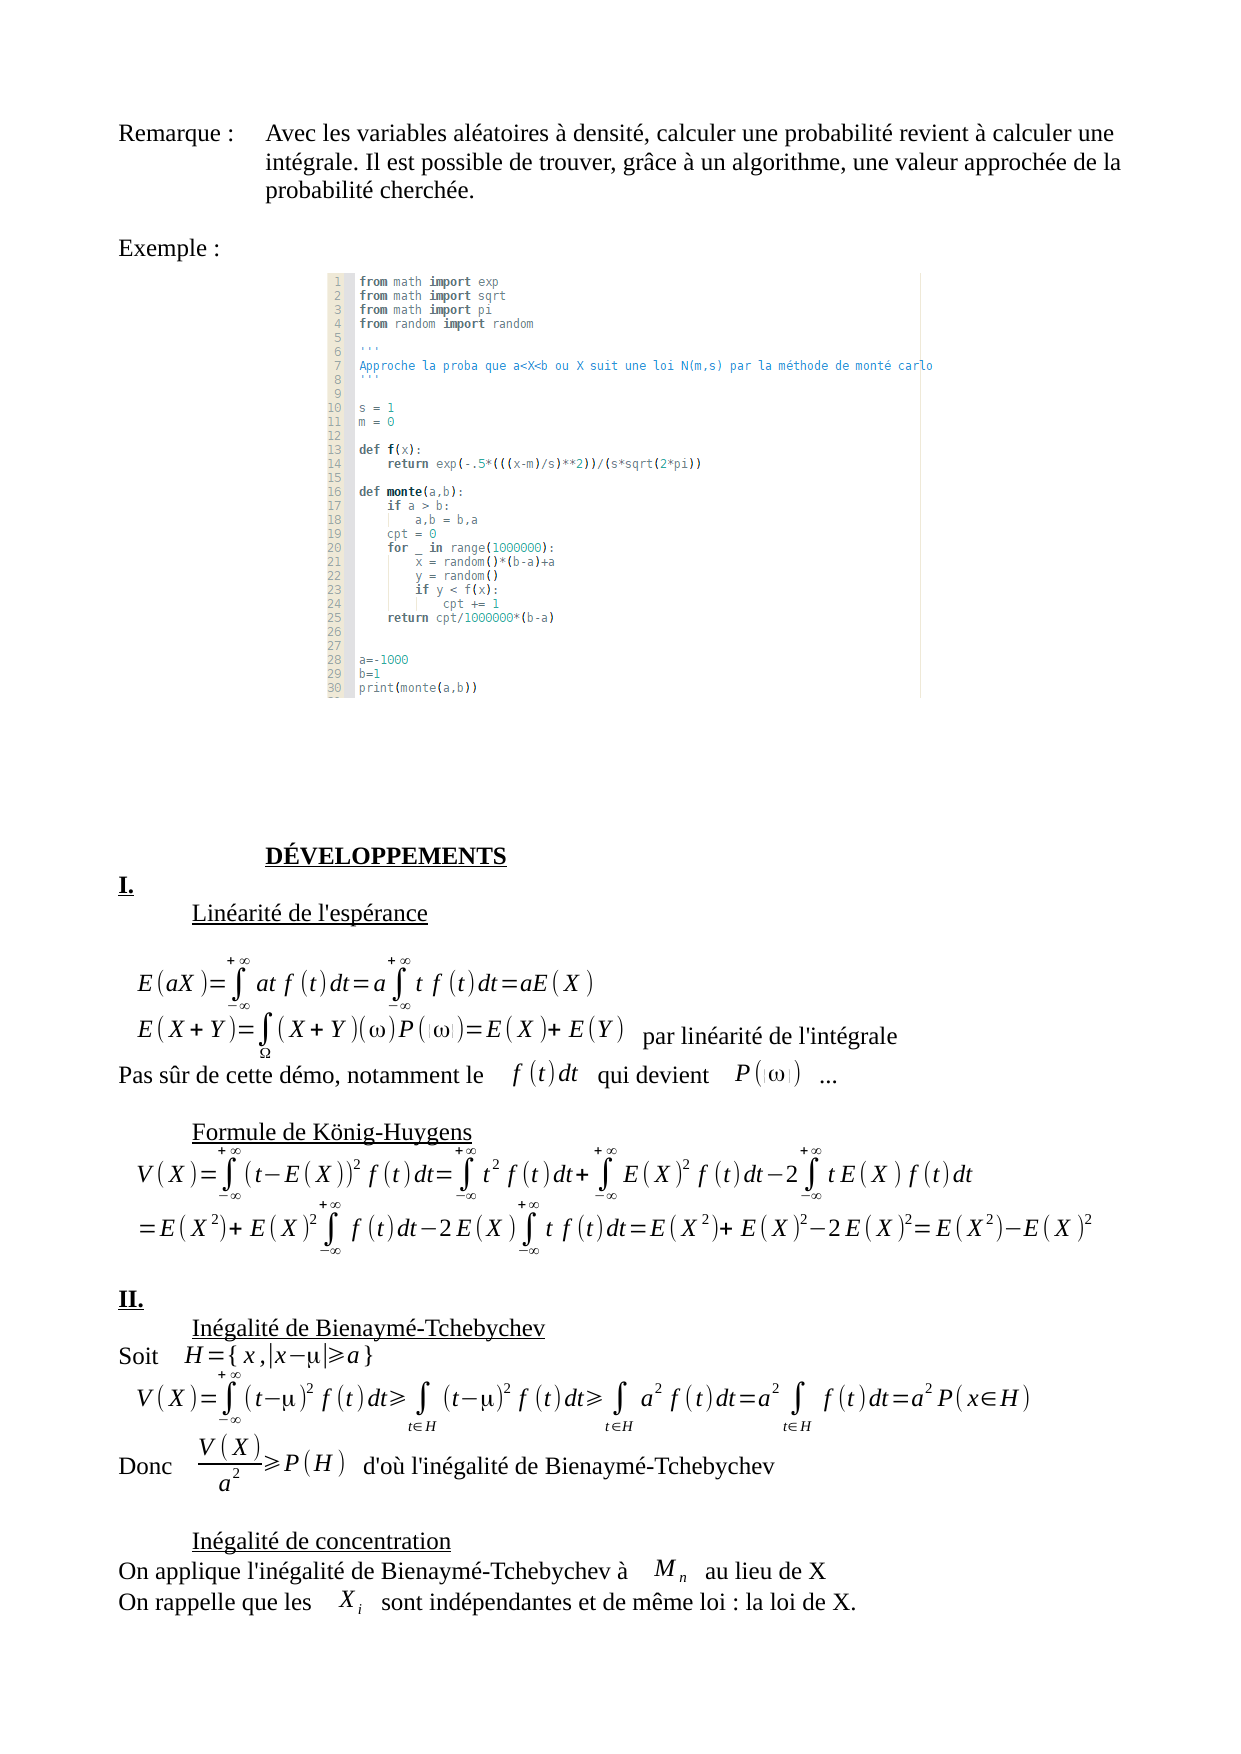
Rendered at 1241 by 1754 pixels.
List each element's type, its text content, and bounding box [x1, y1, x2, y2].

text Pas sûr de cette démo, notamment le qui devient ... [118, 1060, 1122, 1089]
picture [327, 273, 933, 698]
text II. [118, 1284, 1122, 1313]
text Exemple : [118, 233, 1122, 262]
text On rappelle que les sont indépendantes et de même loi : la loi de X. [118, 1586, 1122, 1617]
text Formule de König-Huygens [118, 1117, 1122, 1146]
text Remarque : Avec les variables aléatoires à densité, calculer une probabilité revient à calculer une intégrale. Il est possible de trouver, grâce à un algorithme, une valeur approchée de la probabilité cherchée. [118, 118, 1122, 204]
text Donc d'où l'inégalité de Bienaymé-Tchebychev [118, 1433, 1122, 1497]
text DÉVELOPPEMENTS [118, 841, 1122, 870]
text Linéarité de l'espérance [118, 898, 1122, 927]
text On applique l'inégalité de Bienaymé-Tchebychev à au lieu de X [118, 1554, 1122, 1586]
text Soit [118, 1341, 1122, 1370]
text Inégalité de Bienaymé-Tchebychev [118, 1313, 1122, 1341]
text I. [118, 870, 1122, 898]
text par linéarité de l'intégrale [118, 1010, 1122, 1060]
text Inégalité de concentration [118, 1526, 1122, 1554]
